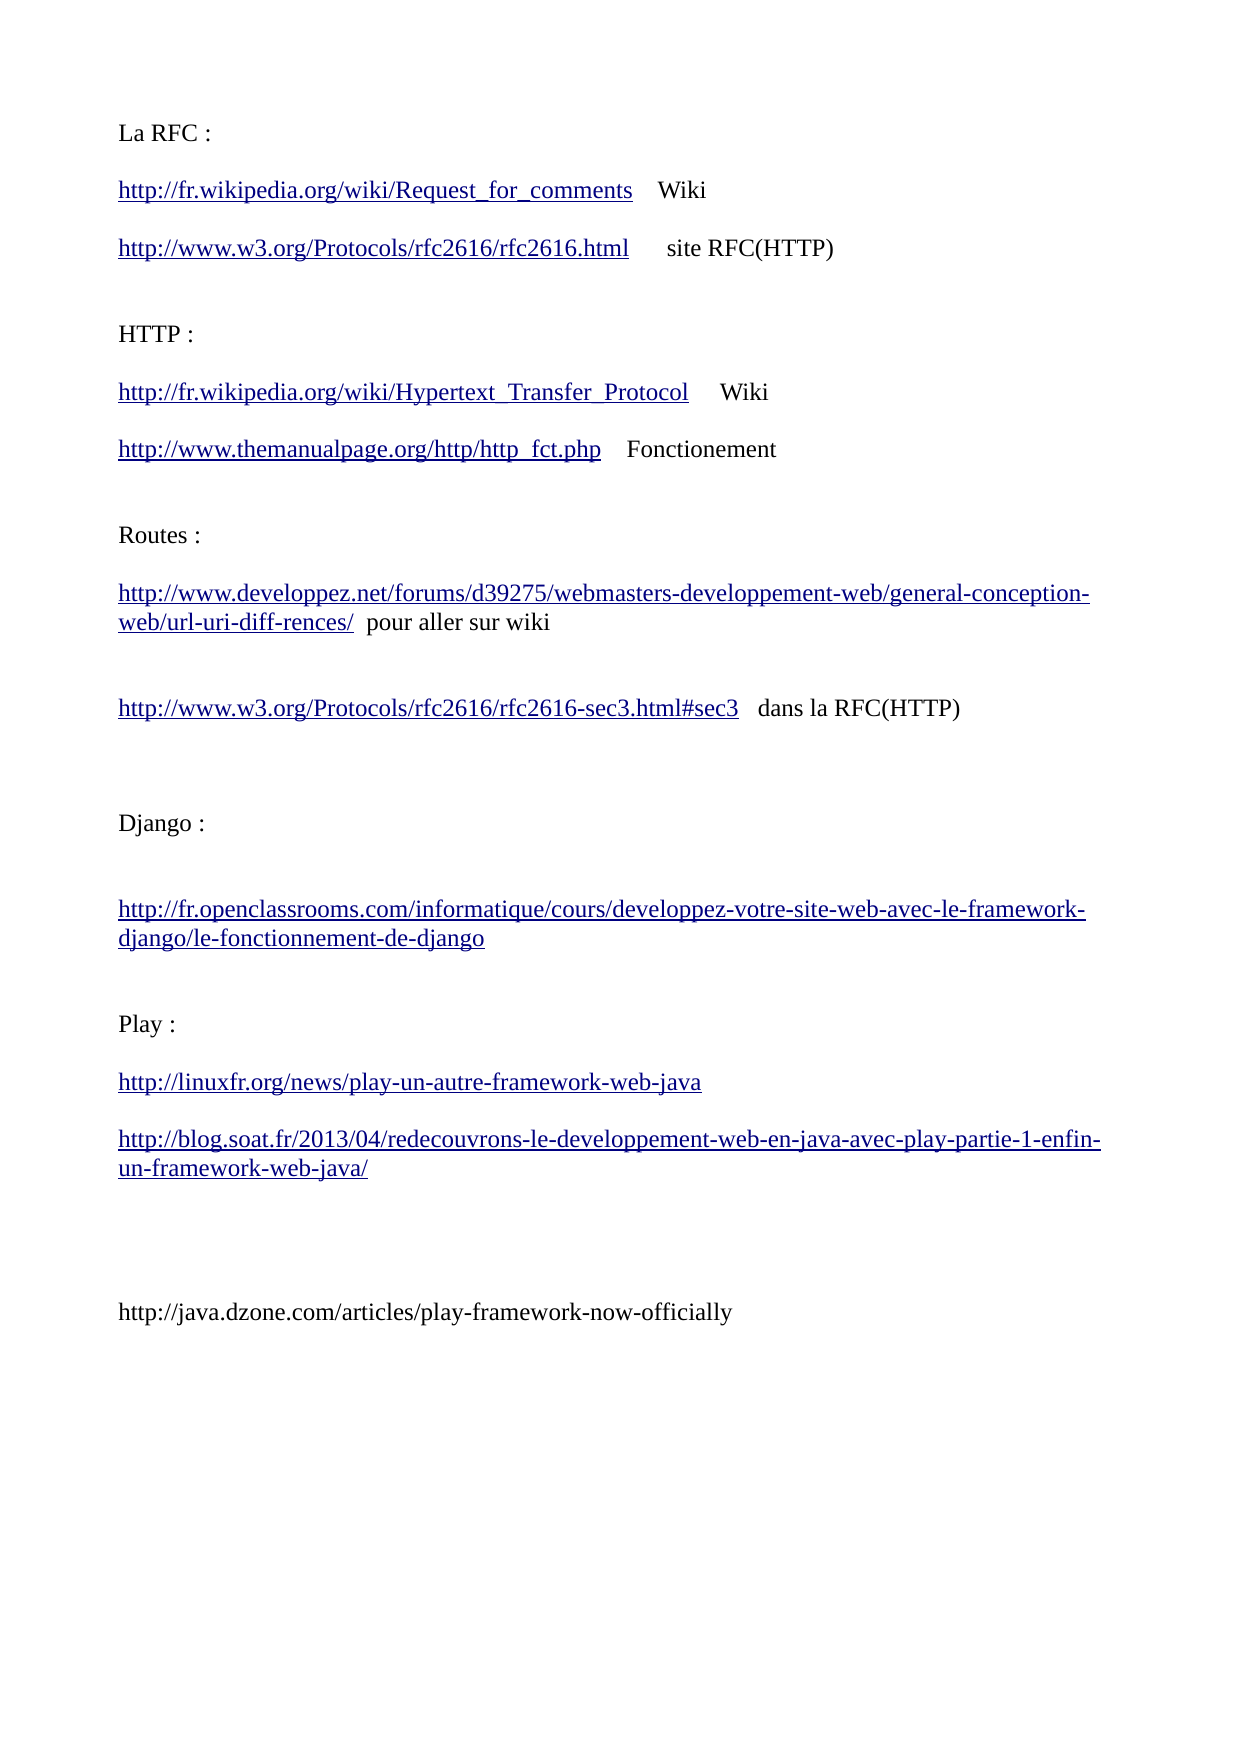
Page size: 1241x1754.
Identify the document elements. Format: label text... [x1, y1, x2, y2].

text http://www.themanualpage.org/http/http_fct.php Fonctionement [118, 434, 1122, 463]
text http://blog.soat.fr/2013/04/redecouvrons-le-developpement-web-en-java-avec-play-partie-1-enfin-un-framework-web-java/ [118, 1124, 1122, 1182]
text http://www.w3.org/Protocols/rfc2616/rfc2616-sec3.html#sec3 dans la RFC(HTTP) [118, 693, 1122, 722]
text http://www.w3.org/Protocols/rfc2616/rfc2616.html site RFC(HTTP) [118, 233, 1122, 262]
text http://java.dzone.com/articles/play-framework-now-officially [118, 1297, 1122, 1326]
text Routes : [118, 521, 1122, 549]
text http://linuxfr.org/news/play-un-autre-framework-web-java [118, 1067, 1122, 1096]
text HTTP : [118, 319, 1122, 348]
text La RFC : [118, 118, 1122, 147]
text http://fr.openclassrooms.com/informatique/cours/developpez-votre-site-web-avec-le-framework-django/le-fonctionnement-de-django [118, 894, 1122, 952]
text http://fr.wikipedia.org/wiki/Request_for_comments Wiki [118, 176, 1122, 204]
text http://www.developpez.net/forums/d39275/webmasters-developpement-web/general-conception-web/url-uri-diff-rences/ pour aller sur wiki [118, 578, 1122, 636]
text Play : [118, 1009, 1122, 1038]
text Django : [118, 808, 1122, 837]
text http://fr.wikipedia.org/wiki/Hypertext_Transfer_Protocol Wiki [118, 377, 1122, 406]
